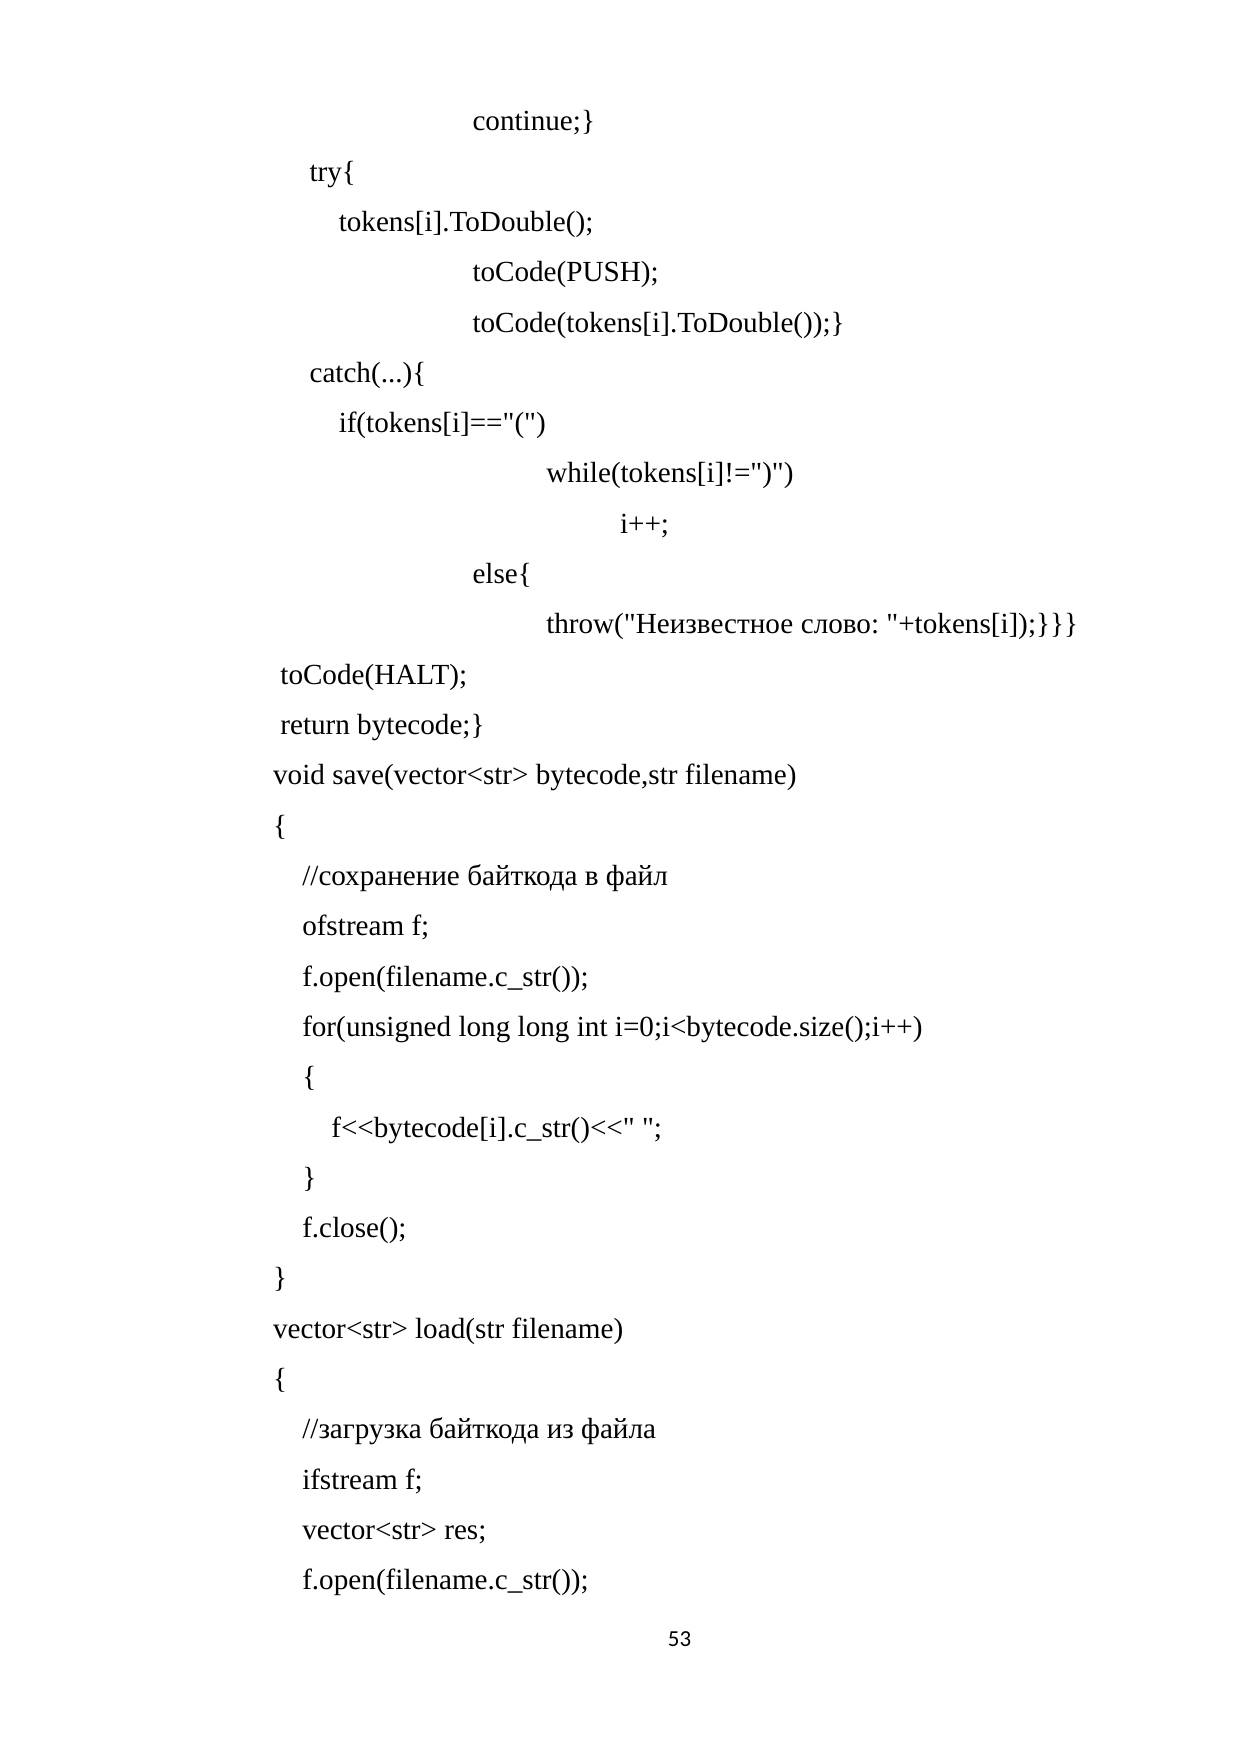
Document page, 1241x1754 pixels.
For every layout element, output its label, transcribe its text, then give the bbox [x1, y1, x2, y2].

subtitle f.open(filename.c_str()); [177, 959, 1181, 992]
subtitle { [177, 808, 1181, 841]
subtitle { [177, 1361, 1181, 1395]
subtitle throw("Неизвестное слово: "+tokens[i]);}}} [177, 607, 1181, 640]
subtitle toCode(tokens[i].ToDouble());} [177, 305, 1181, 338]
subtitle try{ [177, 154, 1181, 187]
subtitle return bytecode;} [177, 707, 1181, 741]
subtitle tokens[i].ToDouble(); [177, 204, 1181, 238]
subtitle //загрузка байткода из файла [177, 1412, 1181, 1445]
subtitle toCode(PUSH); [177, 254, 1181, 288]
subtitle else{ [177, 556, 1181, 590]
subtitle toCode(HALT); [177, 657, 1181, 690]
subtitle f.open(filename.c_str()); [177, 1562, 1181, 1596]
subtitle continue;} [177, 103, 1181, 137]
subtitle f<<bytecode[i].c_str()<<" "; [177, 1110, 1181, 1143]
subtitle for(unsigned long long int i=0;i<bytecode.size();i++) [177, 1009, 1181, 1043]
subtitle void save(vector<str> bytecode,str filename) [177, 757, 1181, 791]
subtitle i++; [177, 506, 1181, 539]
subtitle } [177, 1261, 1181, 1294]
subtitle f.close(); [177, 1210, 1181, 1244]
subtitle while(tokens[i]!=")") [177, 456, 1181, 489]
subtitle vector<str> res; [177, 1512, 1181, 1546]
subtitle { [177, 1059, 1181, 1093]
subtitle ofstream f; [177, 908, 1181, 942]
subtitle vector<str> load(str filename) [177, 1311, 1181, 1344]
subtitle catch(...){ [177, 355, 1181, 388]
subtitle if(tokens[i]=="(") [177, 405, 1181, 439]
subtitle //сохранение байткода в файл [177, 858, 1181, 892]
subtitle } [177, 1160, 1181, 1193]
subtitle ifstream f; [177, 1462, 1181, 1495]
